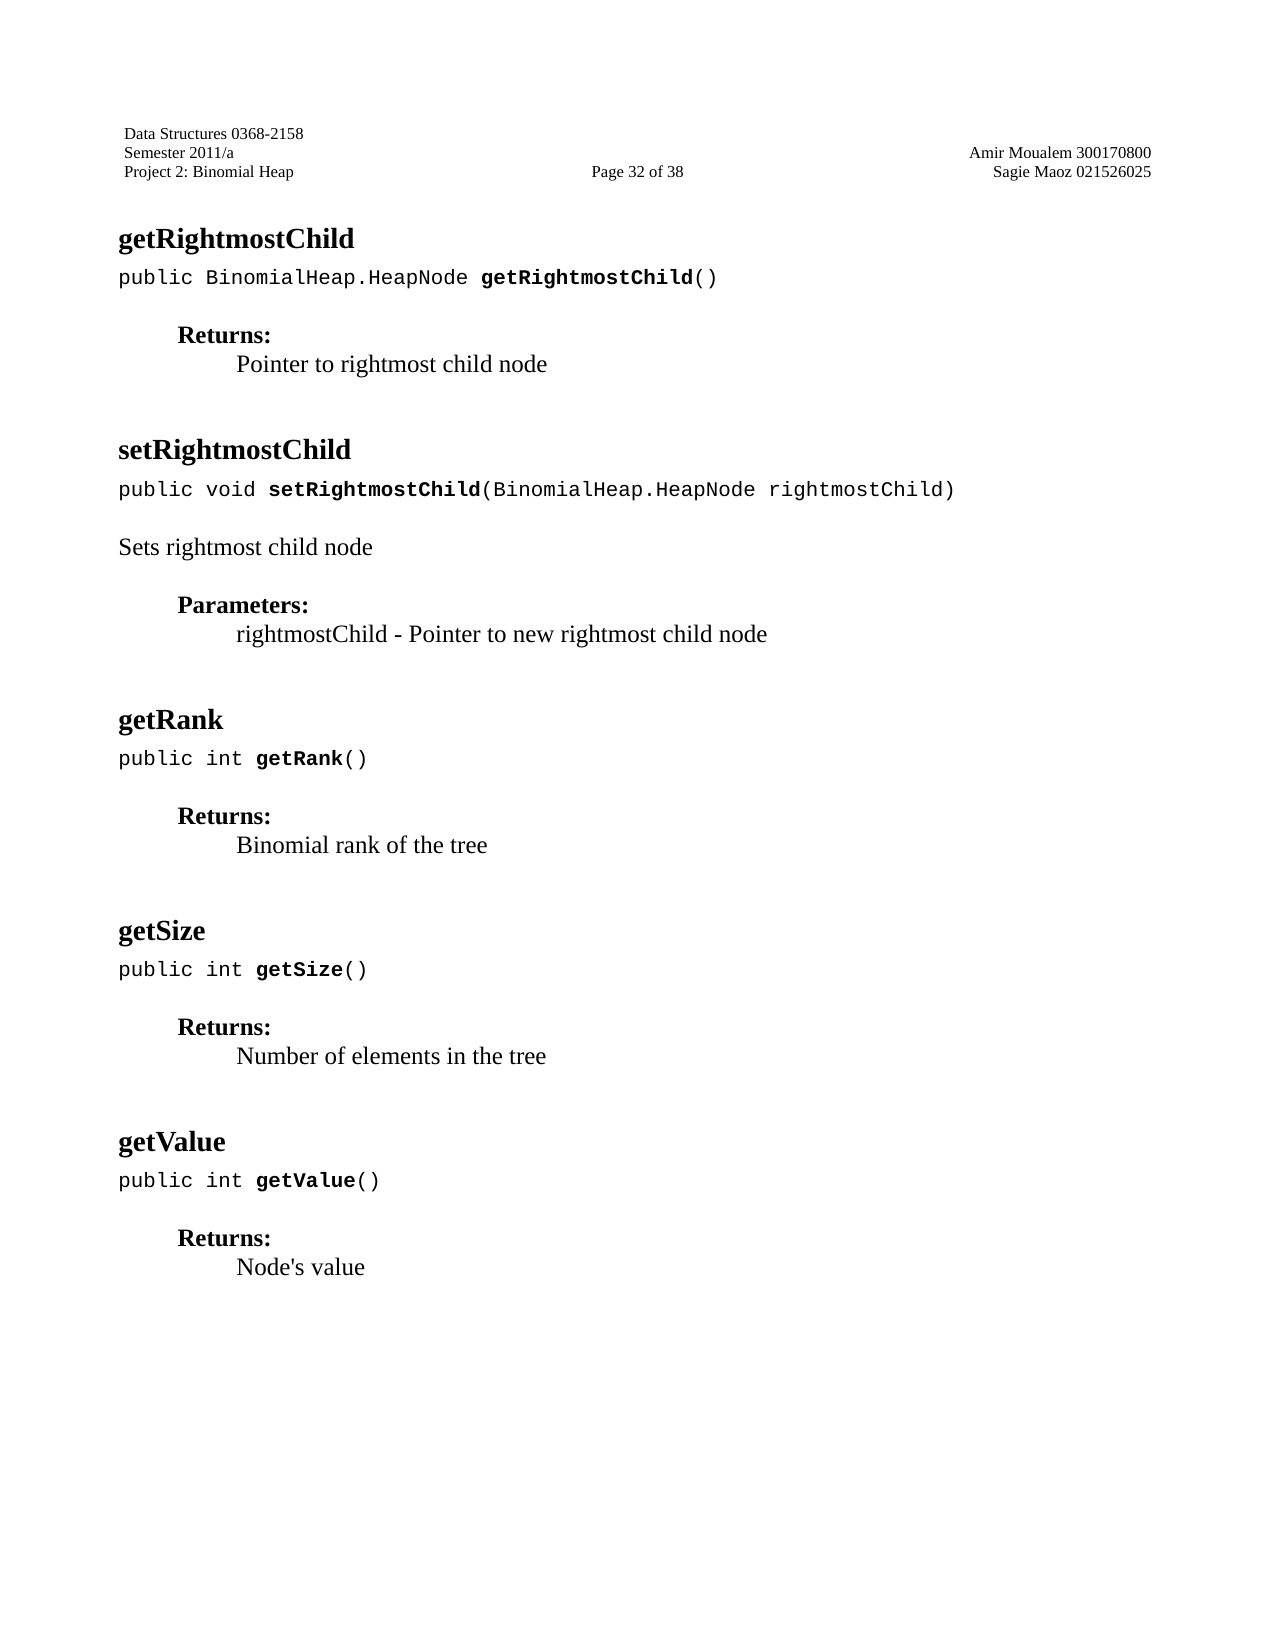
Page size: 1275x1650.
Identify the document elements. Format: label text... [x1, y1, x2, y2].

text public BinomialHeap.HeapNode getRightmostChild() [118, 267, 1157, 291]
subtitle getValue [118, 1124, 1157, 1158]
text public int getSize() [118, 959, 1157, 983]
list rightmostChild - Pointer to new rightmost child node [236, 619, 1157, 647]
list Pointer to rightmost child node [236, 349, 1157, 378]
subtitle Parameters: [177, 590, 1157, 619]
subtitle Returns: [177, 1223, 1157, 1252]
text public int getRank() [118, 748, 1157, 772]
subtitle getRank [118, 702, 1157, 735]
list Binomial rank of the tree [236, 830, 1157, 858]
subtitle getRightmostChild [118, 221, 1157, 255]
subtitle getSize [118, 913, 1157, 947]
list Sets rightmost child node [118, 532, 1157, 560]
text public void setRightmostChild(BinomialHeap.HeapNode rightmostChild) [118, 478, 1157, 502]
subtitle setRightmostChild [118, 432, 1157, 466]
subtitle Returns: [177, 1012, 1157, 1041]
subtitle Returns: [177, 321, 1157, 349]
list Node's value [236, 1252, 1157, 1281]
list Number of elements in the tree [236, 1041, 1157, 1070]
text public int getValue() [118, 1170, 1157, 1194]
subtitle Returns: [177, 801, 1157, 830]
